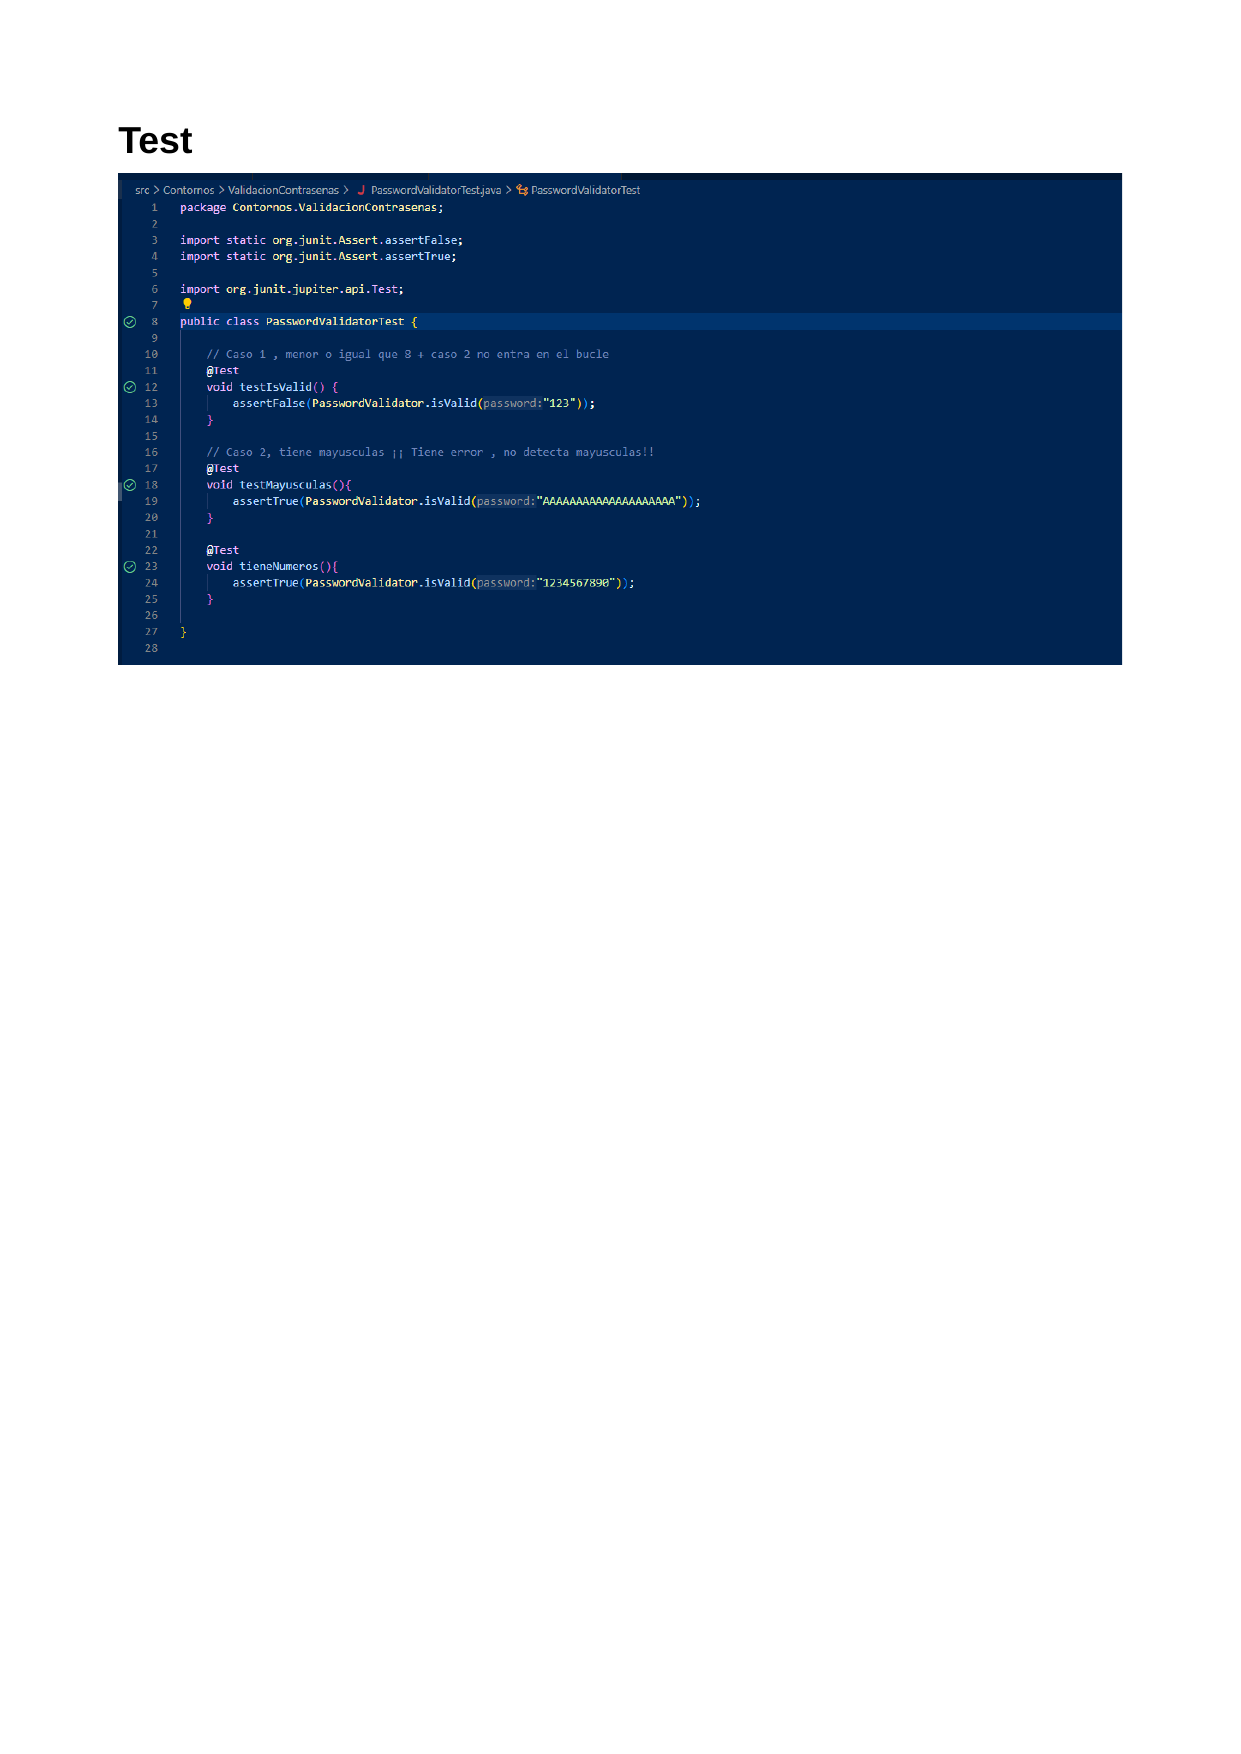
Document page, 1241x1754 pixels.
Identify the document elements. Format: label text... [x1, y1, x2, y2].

subtitle Test [118, 118, 1122, 161]
picture [118, 173, 1123, 665]
